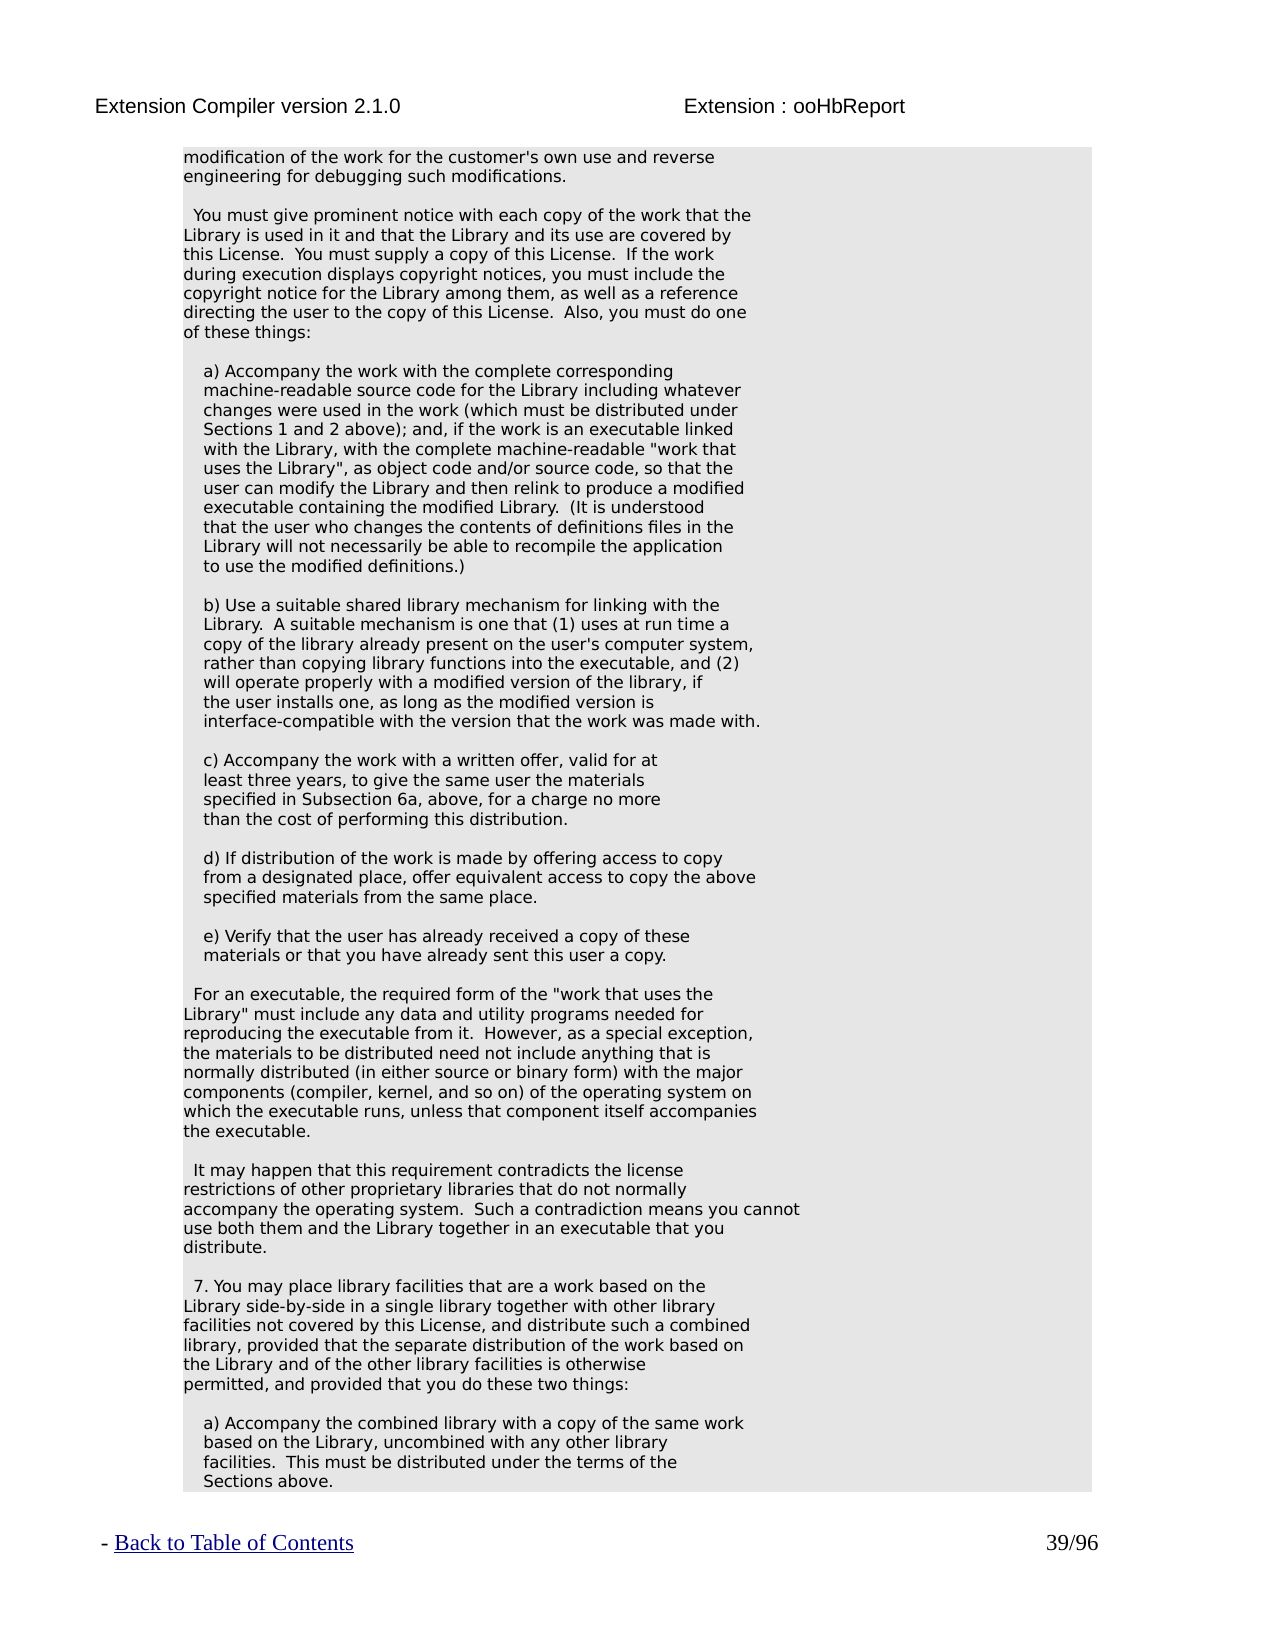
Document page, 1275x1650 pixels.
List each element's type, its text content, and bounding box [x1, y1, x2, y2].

text that the user who changes the contents of definitions files in the [183, 518, 1092, 537]
text You must give prominent notice with each copy of the work that the [183, 206, 1092, 225]
text the materials to be distributed need not include anything that is [183, 1043, 1092, 1063]
text Sections above. [183, 1472, 1092, 1492]
text Library is used in it and that the Library and its use are covered by [183, 225, 1092, 245]
text use both them and the Library together in an executable that you [183, 1219, 1092, 1238]
text from a designated place, offer equivalent access to copy the above [183, 868, 1092, 888]
text the executable. [183, 1121, 1092, 1141]
text user can modify the Library and then relink to produce a modified [183, 479, 1092, 498]
text modification of the work for the customer's own use and reverse [183, 147, 1092, 167]
text Library will not necessarily be able to recompile the application [183, 537, 1092, 557]
text will operate properly with a modified version of the library, if [183, 673, 1092, 693]
text to use the modified definitions.) [183, 557, 1092, 576]
text which the executable runs, unless that component itself accompanies [183, 1102, 1092, 1121]
text distribute. [183, 1238, 1092, 1258]
text rather than copying library functions into the executable, and (2) [183, 654, 1092, 673]
text with the Library, with the complete machine-readable "work that [183, 440, 1092, 459]
text reproducing the executable from it. However, as a special exception, [183, 1024, 1092, 1043]
text directing the user to the copy of this License. Also, you must do one [183, 303, 1092, 323]
text machine-readable source code for the Library including whatever [183, 381, 1092, 401]
text copyright notice for the Library among them, as well as a reference [183, 284, 1092, 303]
text specified in Subsection 6a, above, for a charge no more [183, 790, 1092, 810]
text copy of the library already present on the user's computer system, [183, 634, 1092, 654]
text b) Use a suitable shared library mechanism for linking with the [183, 596, 1092, 615]
text based on the Library, uncombined with any other library [183, 1433, 1092, 1453]
text d) If distribution of the work is made by offering access to copy [183, 849, 1092, 868]
text executable containing the modified Library. (It is understood [183, 498, 1092, 518]
text specified materials from the same place. [183, 888, 1092, 907]
text c) Accompany the work with a written offer, valid for at [183, 751, 1092, 771]
text Library" must include any data and utility programs needed for [183, 1004, 1092, 1024]
text engineering for debugging such modifications. [183, 167, 1092, 186]
text the Library and of the other library facilities is otherwise [183, 1355, 1092, 1375]
text Sections 1 and 2 above); and, if the work is an executable linked [183, 420, 1092, 440]
text a) Accompany the combined library with a copy of the same work [183, 1414, 1092, 1433]
text during execution displays copyright notices, you must include the [183, 264, 1092, 284]
text normally distributed (in either source or binary form) with the major [183, 1063, 1092, 1082]
text least three years, to give the same user the materials [183, 771, 1092, 790]
text changes were used in the work (which must be distributed under [183, 401, 1092, 420]
text interface-compatible with the version that the work was made with. [183, 712, 1092, 732]
text uses the Library", as object code and/or source code, so that the [183, 459, 1092, 479]
text Library. A suitable mechanism is one that (1) uses at run time a [183, 615, 1092, 634]
text facilities not covered by this License, and distribute such a combined [183, 1316, 1092, 1336]
text It may happen that this requirement contradicts the license [183, 1160, 1092, 1180]
text this License. You must supply a copy of this License. If the work [183, 245, 1092, 264]
text components (compiler, kernel, and so on) of the operating system on [183, 1082, 1092, 1102]
text accompany the operating system. Such a contradiction means you cannot [183, 1199, 1092, 1219]
text a) Accompany the work with the complete corresponding [183, 362, 1092, 381]
text For an executable, the required form of the "work that uses the [183, 985, 1092, 1004]
text library, provided that the separate distribution of the work based on [183, 1336, 1092, 1355]
text of these things: [183, 323, 1092, 342]
text e) Verify that the user has already received a copy of these [183, 927, 1092, 946]
text the user installs one, as long as the modified version is [183, 693, 1092, 712]
text facilities. This must be distributed under the terms of the [183, 1453, 1092, 1472]
text than the cost of performing this distribution. [183, 810, 1092, 829]
text 7. You may place library facilities that are a work based on the [183, 1277, 1092, 1297]
text materials or that you have already sent this user a copy. [183, 946, 1092, 966]
text Library side-by-side in a single library together with other library [183, 1297, 1092, 1316]
text permitted, and provided that you do these two things: [183, 1375, 1092, 1394]
text restrictions of other proprietary libraries that do not normally [183, 1180, 1092, 1199]
